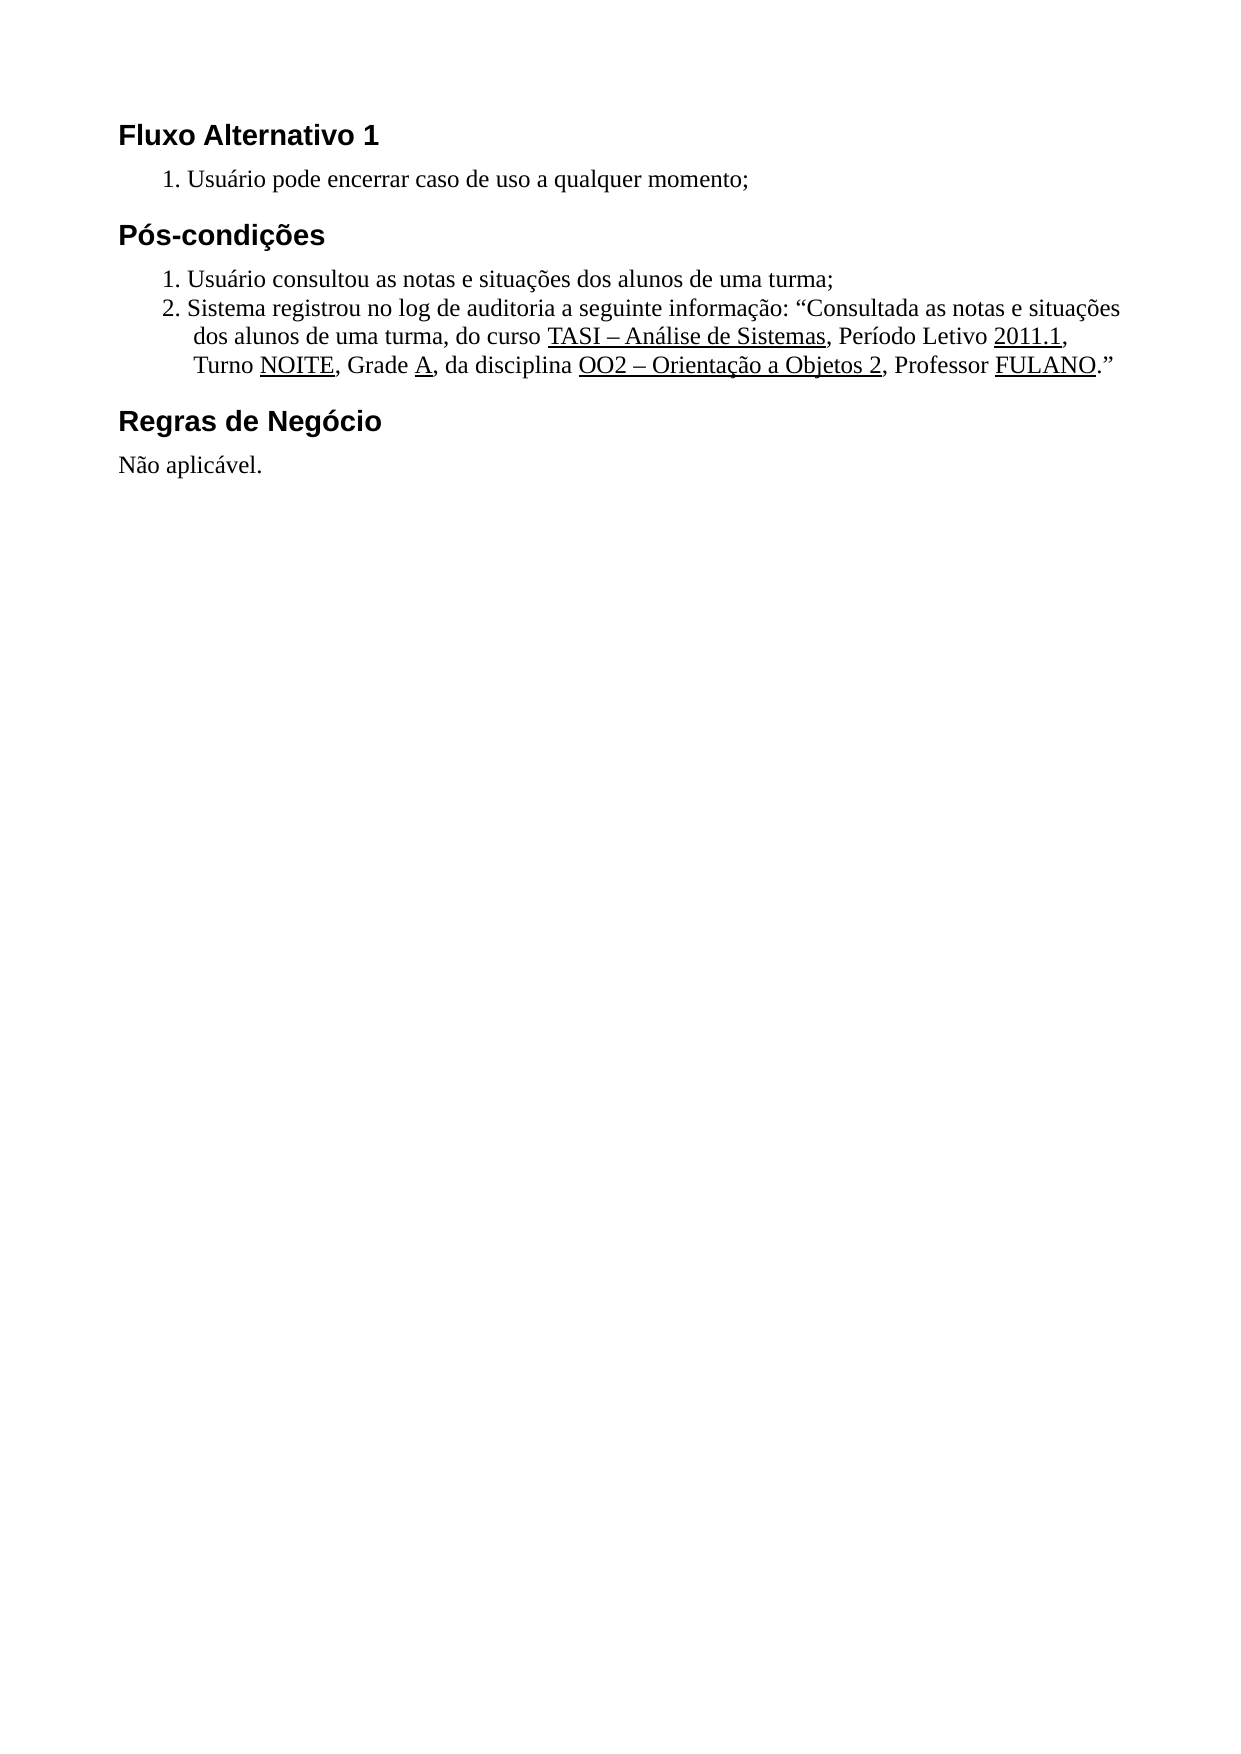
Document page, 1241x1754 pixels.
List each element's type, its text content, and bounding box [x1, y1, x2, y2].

list Sistema registrou no log de auditoria a seguinte informação: “Consultada as notas e situações dos alunos de uma turma, do curso TASI – Análise de Sistemas, Período Letivo 2011.1, Turno NOITE, Grade A, da disciplina OO2 – Orientação a Objetos 2, Professor FULANO.” [156, 293, 1122, 379]
list Usuário pode encerrar caso de uso a qualquer momento; [156, 164, 1122, 193]
subtitle Pós-condições [118, 218, 1122, 251]
subtitle Fluxo Alternativo 1 [118, 118, 1122, 152]
subtitle Regras de Negócio [118, 404, 1122, 437]
text Não aplicável. [118, 450, 1122, 479]
list Usuário consultou as notas e situações dos alunos de uma turma; [156, 264, 1122, 293]
